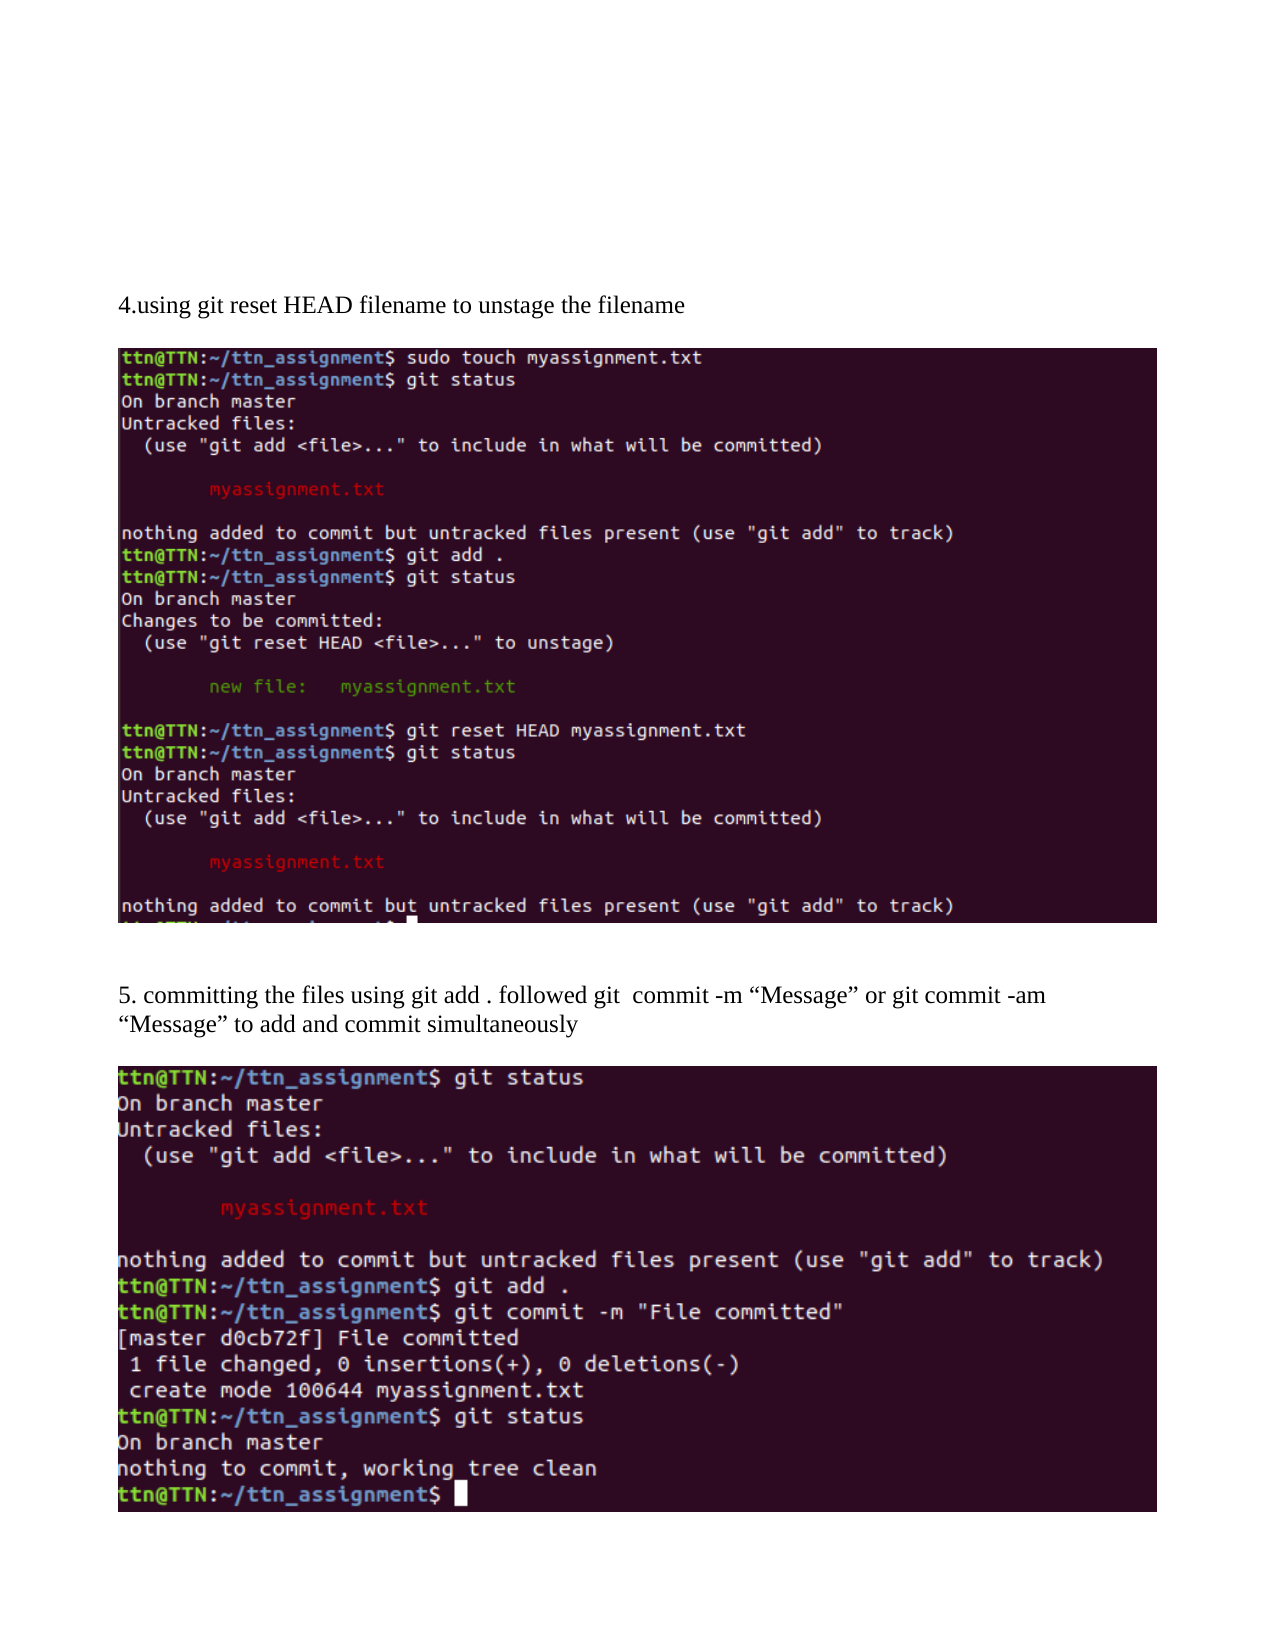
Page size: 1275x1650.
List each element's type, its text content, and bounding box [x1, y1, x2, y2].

picture [118, 1066, 1157, 1512]
text 5. committing the files using git add . followed git commit -m “Message” or git commit -am “Message” to add and commit simultaneously [118, 980, 1157, 1038]
text 4.using git reset HEAD filename to unstage the filename [118, 291, 1157, 319]
picture [118, 348, 1157, 923]
